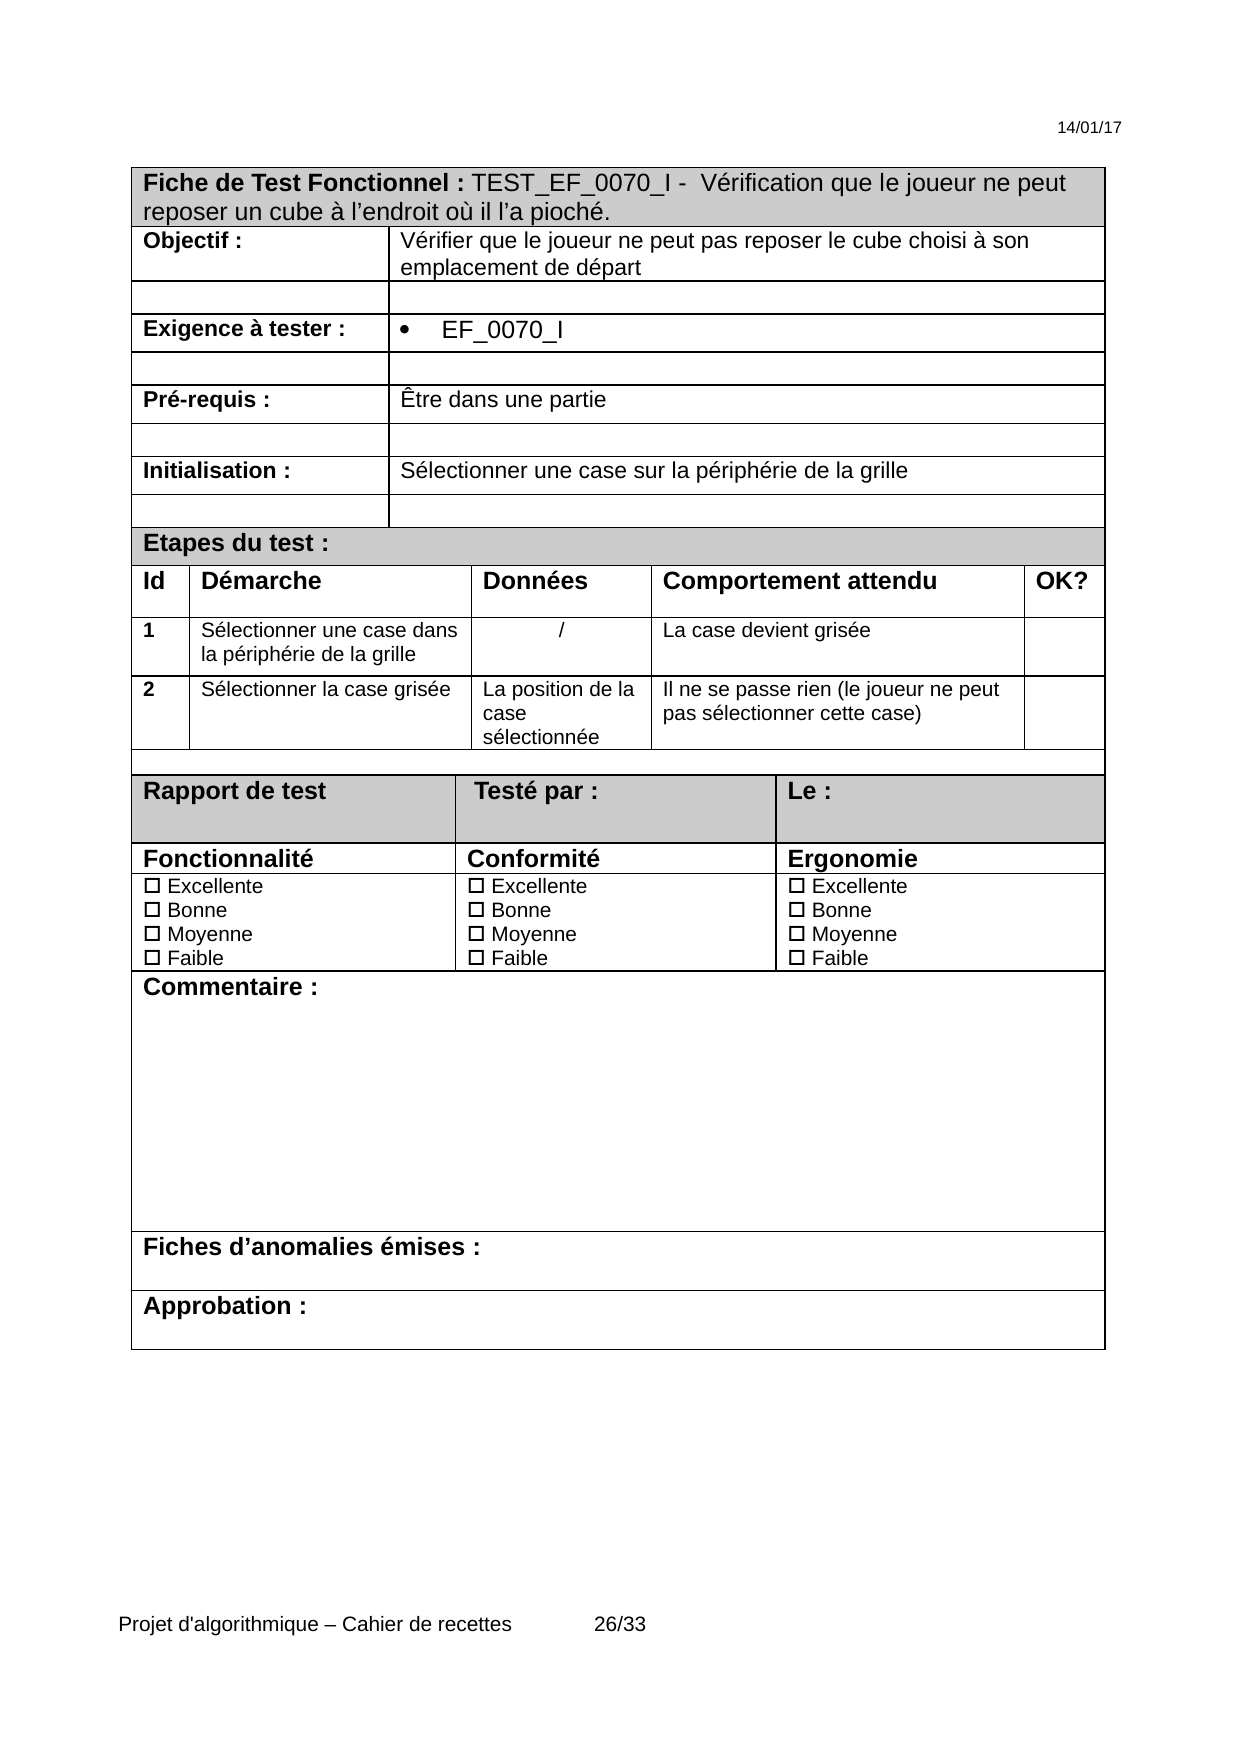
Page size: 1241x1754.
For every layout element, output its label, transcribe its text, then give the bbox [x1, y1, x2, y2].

table_cell 2 [132, 677, 189, 749]
table_cell La position de la case sélectionnée [472, 677, 651, 749]
table_cell Conformité [456, 844, 775, 872]
table_cell Il ne se passe rien (le joueur ne peut pas sélectionner cette case) [652, 677, 1024, 749]
table_cell Id [132, 566, 189, 617]
table_cell [132, 424, 388, 456]
table_cell Être dans une partie [390, 386, 1104, 422]
table_cell Approbation : [132, 1291, 1104, 1349]
table_cell □ Excellente □ Bonne □ Moyenne □ Faible [132, 874, 455, 970]
table_cell EF_0070_I [390, 315, 1104, 351]
table_cell [390, 495, 1104, 527]
table_cell [390, 353, 1104, 384]
table_cell □ Excellente □ Bonne □ Moyenne □ Faible [777, 874, 1104, 970]
table_cell Sélectionner une case dans la périphérie de la grille [190, 618, 471, 675]
table_cell [132, 353, 388, 384]
table_cell Initialisation : [132, 457, 388, 493]
table_cell / [472, 618, 651, 675]
table_cell Fonctionnalité [132, 844, 455, 872]
table_cell [132, 495, 388, 527]
table_cell Sélectionner une case sur la périphérie de la grille [390, 457, 1104, 493]
table_cell Rapport de test [132, 776, 455, 842]
table_cell Sélectionner la case grisée [190, 677, 471, 749]
table_cell Le : [777, 776, 1104, 842]
table_cell [1025, 677, 1104, 749]
table_cell OK? [1025, 566, 1104, 617]
table_cell Etapes du test : [132, 528, 1104, 565]
table_cell Démarche [190, 566, 471, 617]
table_cell Ergonomie [777, 844, 1104, 872]
table_cell Objectif : [132, 227, 388, 280]
table_cell Comportement attendu [652, 566, 1024, 617]
table_cell Vérifier que le joueur ne peut pas reposer le cube choisi à son emplacement de départ [390, 227, 1104, 280]
table_cell [390, 282, 1104, 313]
table_cell La case devient grisée [652, 618, 1024, 675]
table_cell Données [472, 566, 651, 617]
table_cell Exigence à tester : [132, 315, 388, 351]
table_cell [1025, 618, 1104, 675]
table_cell [132, 282, 388, 313]
table_cell Testé par : [456, 776, 775, 842]
table_header Fiche de Test Fonctionnel : TEST_EF_0070_I - Vérification que le joueur ne peut reposer un cube à l’endroit où il l’a pioché. [132, 168, 1104, 226]
table_cell Pré-requis : [132, 386, 388, 422]
table_cell Commentaire : [132, 972, 1104, 1231]
table_cell [132, 750, 1104, 774]
table_cell Fiches d’anomalies émises : [132, 1232, 1104, 1289]
table_cell [390, 424, 1104, 456]
table_cell □ Excellente □ Bonne □ Moyenne □ Faible [456, 874, 775, 970]
table_cell 1 [132, 618, 189, 675]
